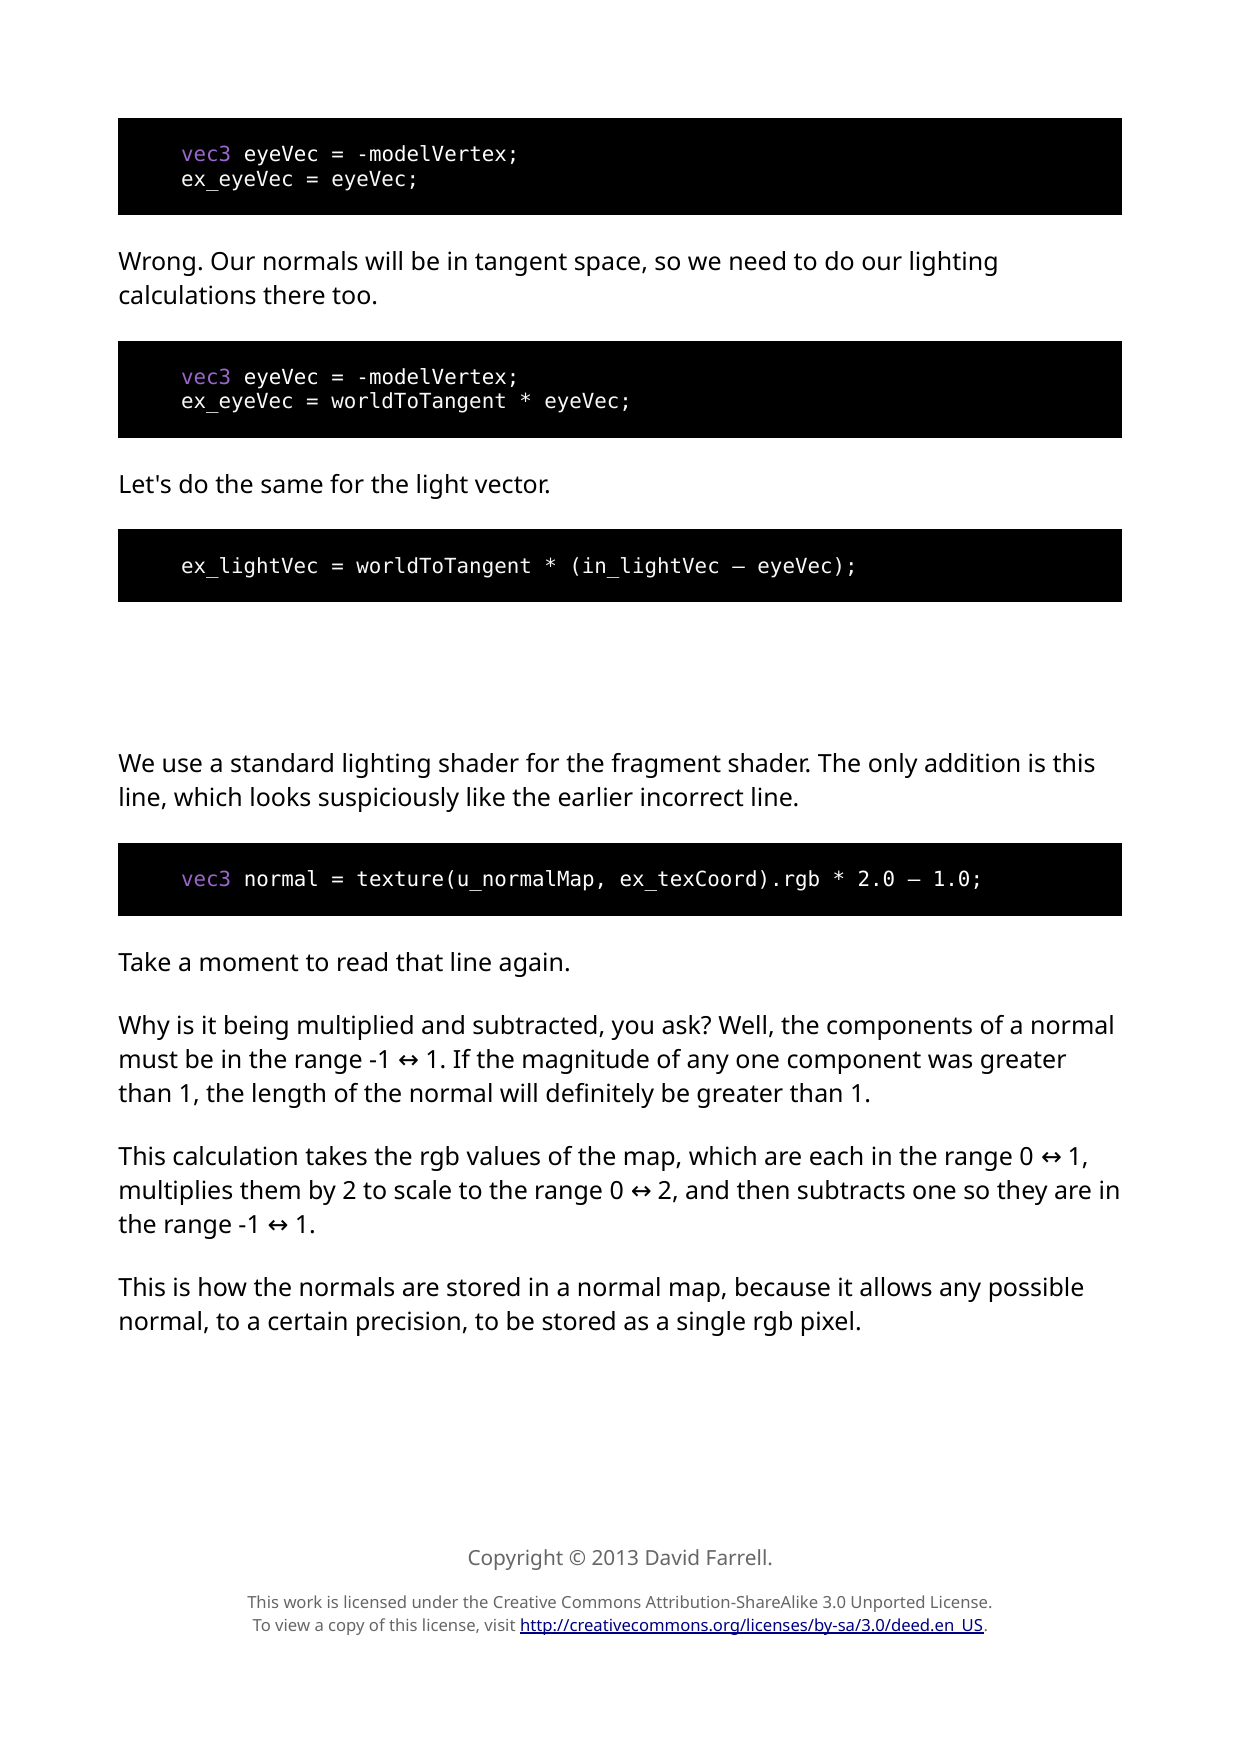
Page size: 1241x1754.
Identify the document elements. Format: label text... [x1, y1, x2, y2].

text Wrong. Our normals will be in tangent space, so we need to do our lighting calculations there too. [118, 244, 1122, 312]
text Let's do the same for the light vector. [118, 467, 1122, 501]
text This calculation takes the rgb values of the map, which are each in the range 0 ↔ 1, multiplies them by 2 to scale to the range 0 ↔ 2, and then subtracts one so they are in the range -1 ↔ 1. [118, 1138, 1122, 1240]
text vec3 normal = texture(u_normalMap, ex_texCoord).rgb * 2.0 – 1.0; [118, 867, 1122, 916]
text Take a moment to read that line again. [118, 944, 1122, 978]
text We use a standard lighting shader for the fragment shader. The only addition is this line, which looks suspiciously like the earlier incorrect line. [118, 746, 1122, 814]
text This is how the normals are stored in a normal map, because it allows any possible normal, to a certain precision, to be stored as a single rgb pixel. [118, 1269, 1122, 1337]
text Why is it being multiplied and subtracted, you ask? Well, the components of a normal must be in the range -1 ↔ 1. If the magnitude of any one component was greater than 1, the length of the normal will definitely be greater than 1. [118, 1007, 1122, 1109]
text ex_eyeVec = eyeVec; [118, 167, 1122, 215]
text vec3 eyeVec = -modelVertex; [118, 142, 1122, 167]
text vec3 eyeVec = -modelVertex; [118, 365, 1122, 389]
text ex_lightVec = worldToTangent * (in_lightVec – eyeVec); [118, 554, 1122, 602]
text ex_eyeVec = worldToTangent * eyeVec; [118, 389, 1122, 438]
